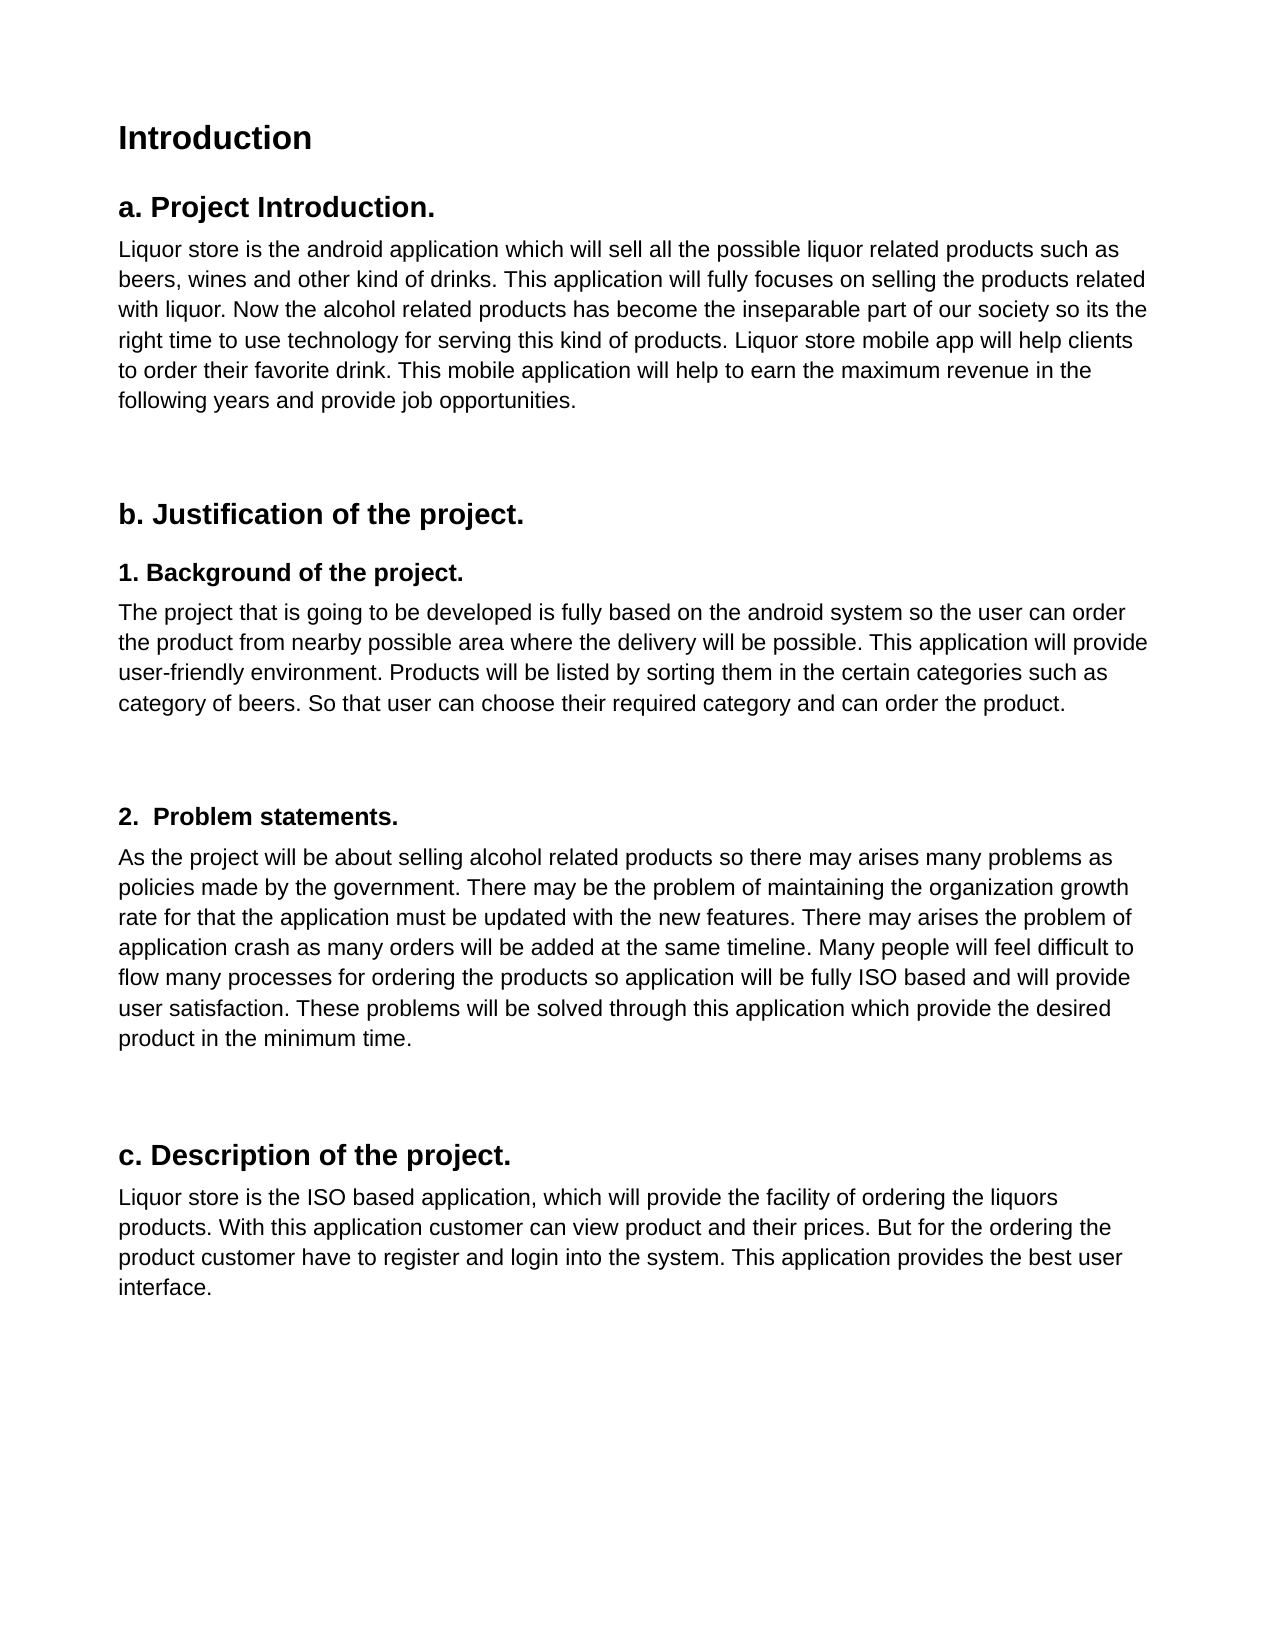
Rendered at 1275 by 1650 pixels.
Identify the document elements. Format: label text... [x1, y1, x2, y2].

text As the project will be about selling alcohol related products so there may arises many problems as policies made by the government. There may be the problem of maintaining the organization growth rate for that the application must be updated with the new features. There may arises the problem of application crash as many orders will be added at the same timeline. Many people will feel difficult to flow many processes for ordering the products so application will be fully ISO based and will provide user satisfaction. These problems will be solved through this application which provide the desired product in the minimum time. [118, 843, 1157, 1051]
subtitle 1. Background of the project. [118, 558, 1157, 586]
text The project that is going to be developed is fully based on the android system so the user can order the product from nearby possible area where the delivery will be possible. This application will provide user-friendly environment. Products will be listed by sorting them in the certain categories such as category of beers. So that user can choose their required category and can order the product. [118, 599, 1157, 716]
text Liquor store is the android application which will sell all the possible liquor related products such as beers, wines and other kind of drinks. This application will fully focuses on selling the products related with liquor. Now the alcohol related products has become the inseparable part of our society so its the right time to use technology for serving this kind of products. Liquor store mobile app will help clients to order their favorite drink. This mobile application will help to earn the maximum revenue in the following years and provide job opportunities. [118, 236, 1157, 413]
text Liquor store is the ISO based application, which will provide the facility of ordering the liquors products. With this application customer can view product and their prices. But for the ordering the product customer have to register and login into the system. This application provides the best user interface. [118, 1184, 1157, 1301]
subtitle c. Description of the project. [118, 1138, 1157, 1171]
subtitle 2. Problem statements. [118, 802, 1157, 831]
subtitle Introduction [118, 118, 1157, 157]
subtitle a. Project Introduction. [118, 190, 1157, 223]
subtitle b. Justification of the project. [118, 497, 1157, 531]
